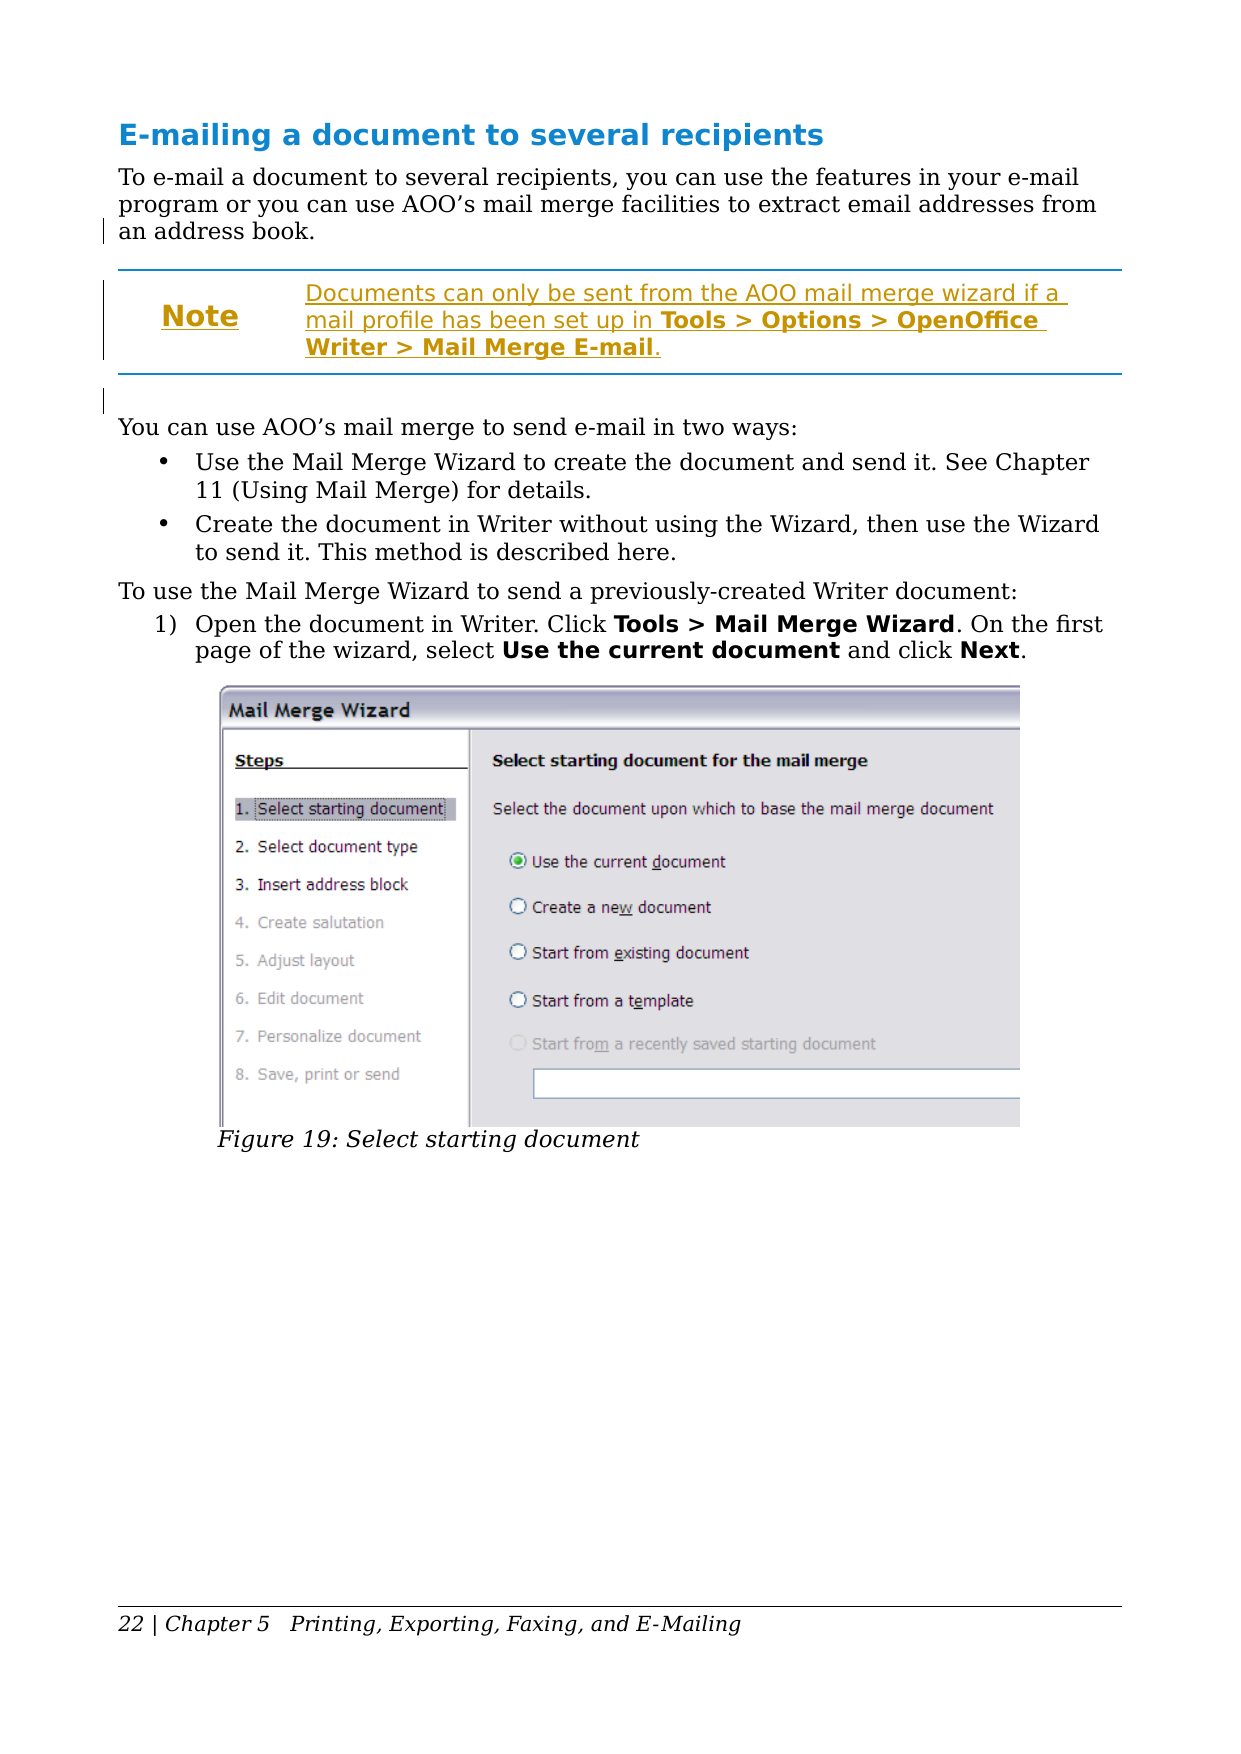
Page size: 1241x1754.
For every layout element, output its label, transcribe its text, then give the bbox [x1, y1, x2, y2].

table_header Documents can only be sent from the AOO mail merge wizard if a mail profile has been set up in Tools > Options > OpenOffice Writer > Mail Merge E-mail. [281, 271, 1122, 373]
text Figure 19: Select starting document [217, 683, 1023, 1153]
table_header Note [118, 271, 281, 373]
list Use the Mail Merge Wizard to create the document and send it. See Chapter 11 (Using Mail Merge) for details. [156, 448, 1122, 503]
picture [217, 683, 1020, 1127]
text To e-mail a document to several recipients, you can use the features in your e-mail program or you can use AOO’s mail merge facilities to extract email addresses from an address book. [118, 164, 1122, 244]
list Open the document in Writer. Click Tools > Mail Merge Wizard. On the first page of the wizard, select Use the current document and click Next. [177, 611, 1122, 664]
list Create the document in Writer without using the Wizard, then use the Wizard to send it. This method is described here. [156, 510, 1122, 566]
list To use the Mail Merge Wizard to send a previously-created Writer document: [118, 578, 1122, 604]
subtitle E-mailing a document to several recipients [118, 118, 1122, 152]
list You can use AOO’s mail merge to send e-mail in two ways: [118, 414, 1122, 441]
